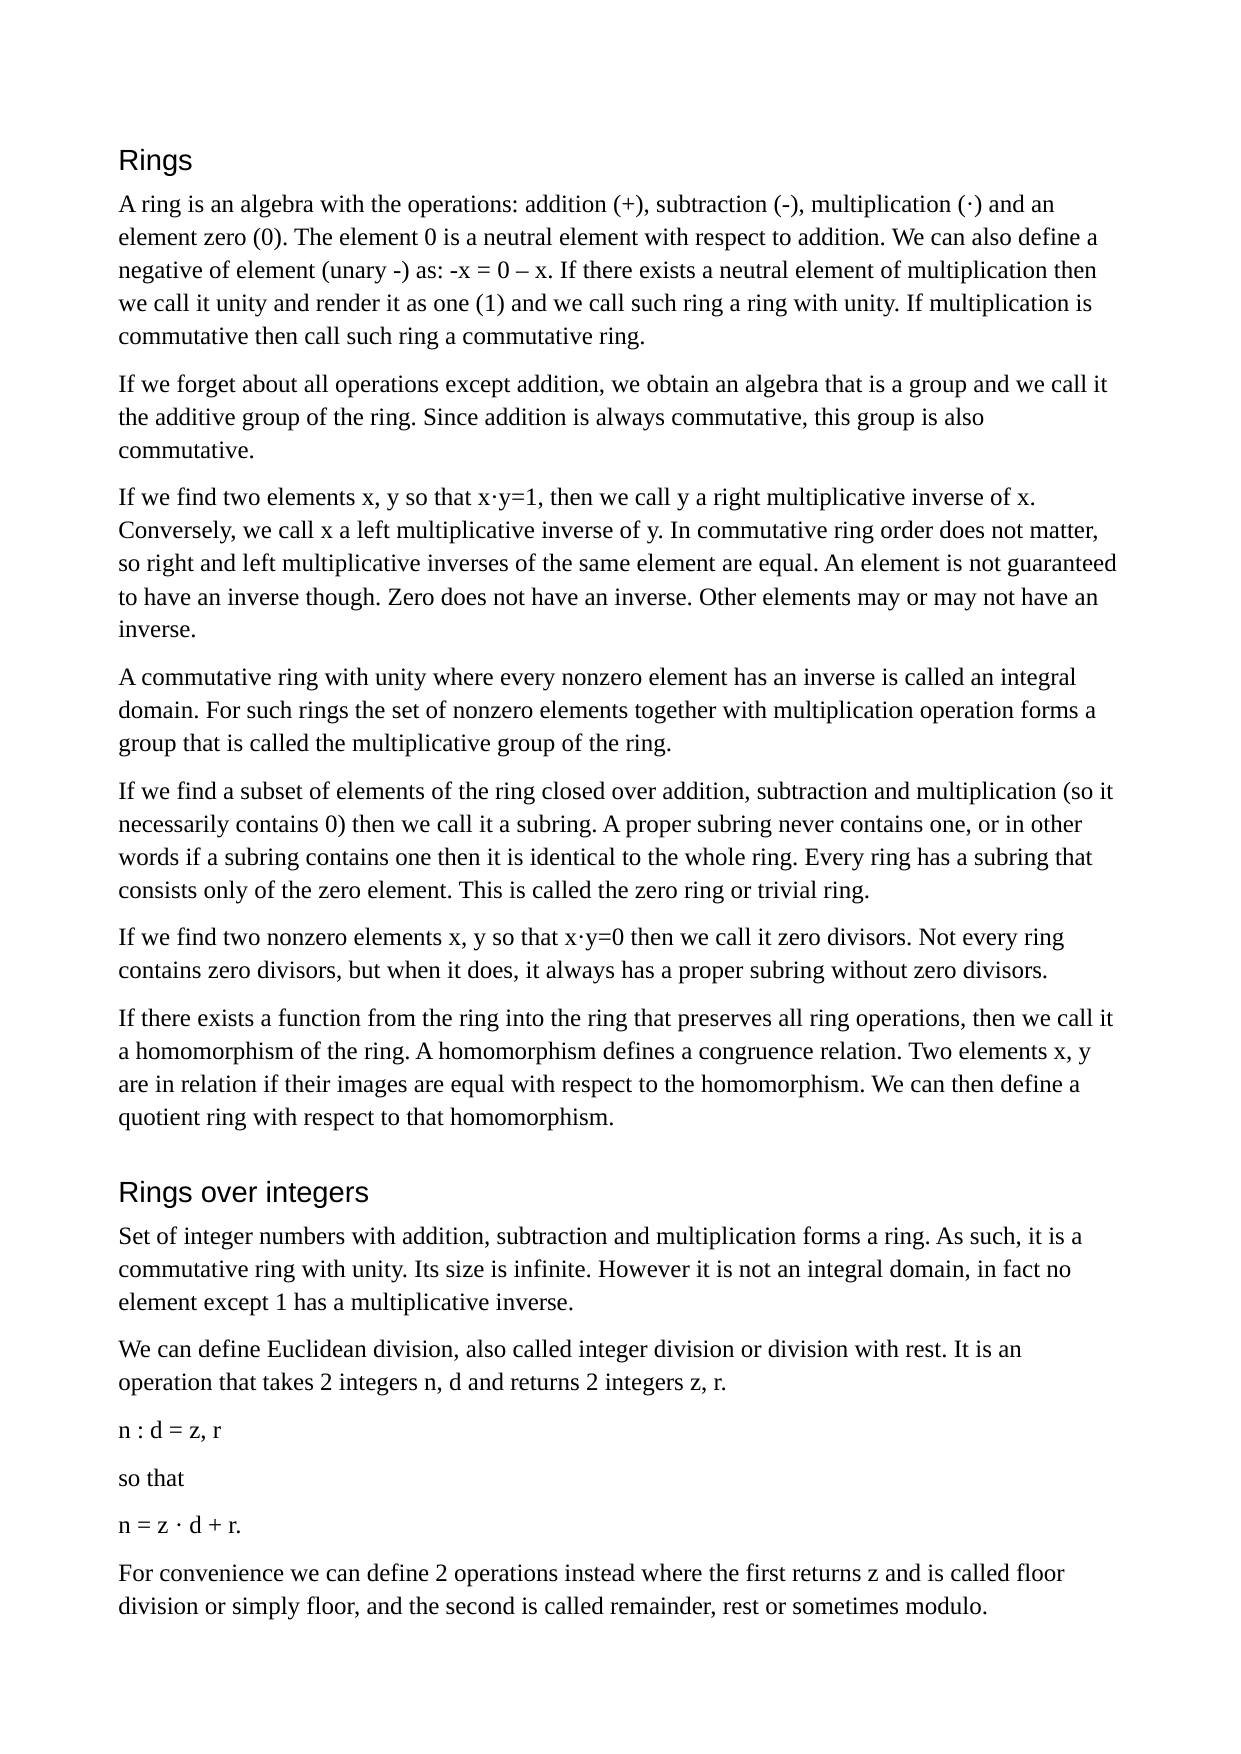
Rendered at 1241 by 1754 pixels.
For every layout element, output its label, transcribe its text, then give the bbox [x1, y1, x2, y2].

text n = z · d + r. [118, 1510, 1122, 1539]
text If we find two nonzero elements x, y so that x·y=0 then we call it zero divisors. Not every ring contains zero divisors, but when it does, it always has a proper subring without zero divisors. [118, 922, 1122, 984]
text n : d = z, r [118, 1415, 1122, 1444]
text For convenience we can define 2 operations instead where the first returns z and is called floor division or simply floor, and the second is called remainder, rest or sometimes modulo. [118, 1558, 1122, 1620]
text Set of integer numbers with addition, subtraction and multiplication forms a ring. As such, it is a commutative ring with unity. Its size is infinite. However it is not an integral domain, in fact no element except 1 has a multiplicative inverse. [118, 1221, 1122, 1316]
subtitle Rings [118, 143, 1122, 177]
text A commutative ring with unity where every nonzero element has an inverse is called an integral domain. For such rings the set of nonzero elements together with multiplication operation forms a group that is called the multiplicative group of the ring. [118, 662, 1122, 757]
text If we find a subset of elements of the ring closed over addition, subtraction and multiplication (so it necessarily contains 0) then we call it a subring. A proper subring never contains one, or in other words if a subring contains one then it is identical to the whole ring. Every ring has a subring that consists only of the zero element. This is called the zero ring or trivial ring. [118, 776, 1122, 904]
text If there exists a function from the ring into the ring that preserves all ring operations, then we call it a homomorphism of the ring. A homomorphism defines a congruence relation. Two elements x, y are in relation if their images are equal with respect to the homomorphism. We can then define a quotient ring with respect to that homomorphism. [118, 1003, 1122, 1131]
text We can define Euclidean division, also called integer division or division with rest. It is an operation that takes 2 integers n, d and returns 2 integers z, r. [118, 1334, 1122, 1396]
subtitle Rings over integers [118, 1175, 1122, 1208]
text A ring is an algebra with the operations: addition (+), subtraction (-), multiplication (·) and an element zero (0). The element 0 is a neutral element with respect to addition. We can also define a negative of element (unary -) as: -x = 0 – x. If there exists a neutral element of multiplication then we call it unity and render it as one (1) and we call such ring a ring with unity. If multiplication is commutative then call such ring a commutative ring. [118, 189, 1122, 350]
text If we forget about all operations except addition, we obtain an algebra that is a group and we call it the additive group of the ring. Since addition is always commutative, this group is also commutative. [118, 369, 1122, 464]
text so that [118, 1463, 1122, 1491]
text If we find two elements x, y so that x·y=1, then we call y a right multiplicative inverse of x. Conversely, we call x a left multiplicative inverse of y. In commutative ring order does not matter, so right and left multiplicative inverses of the same element are equal. An element is not guaranteed to have an inverse though. Zero does not have an inverse. Other elements may or may not have an inverse. [118, 482, 1122, 643]
